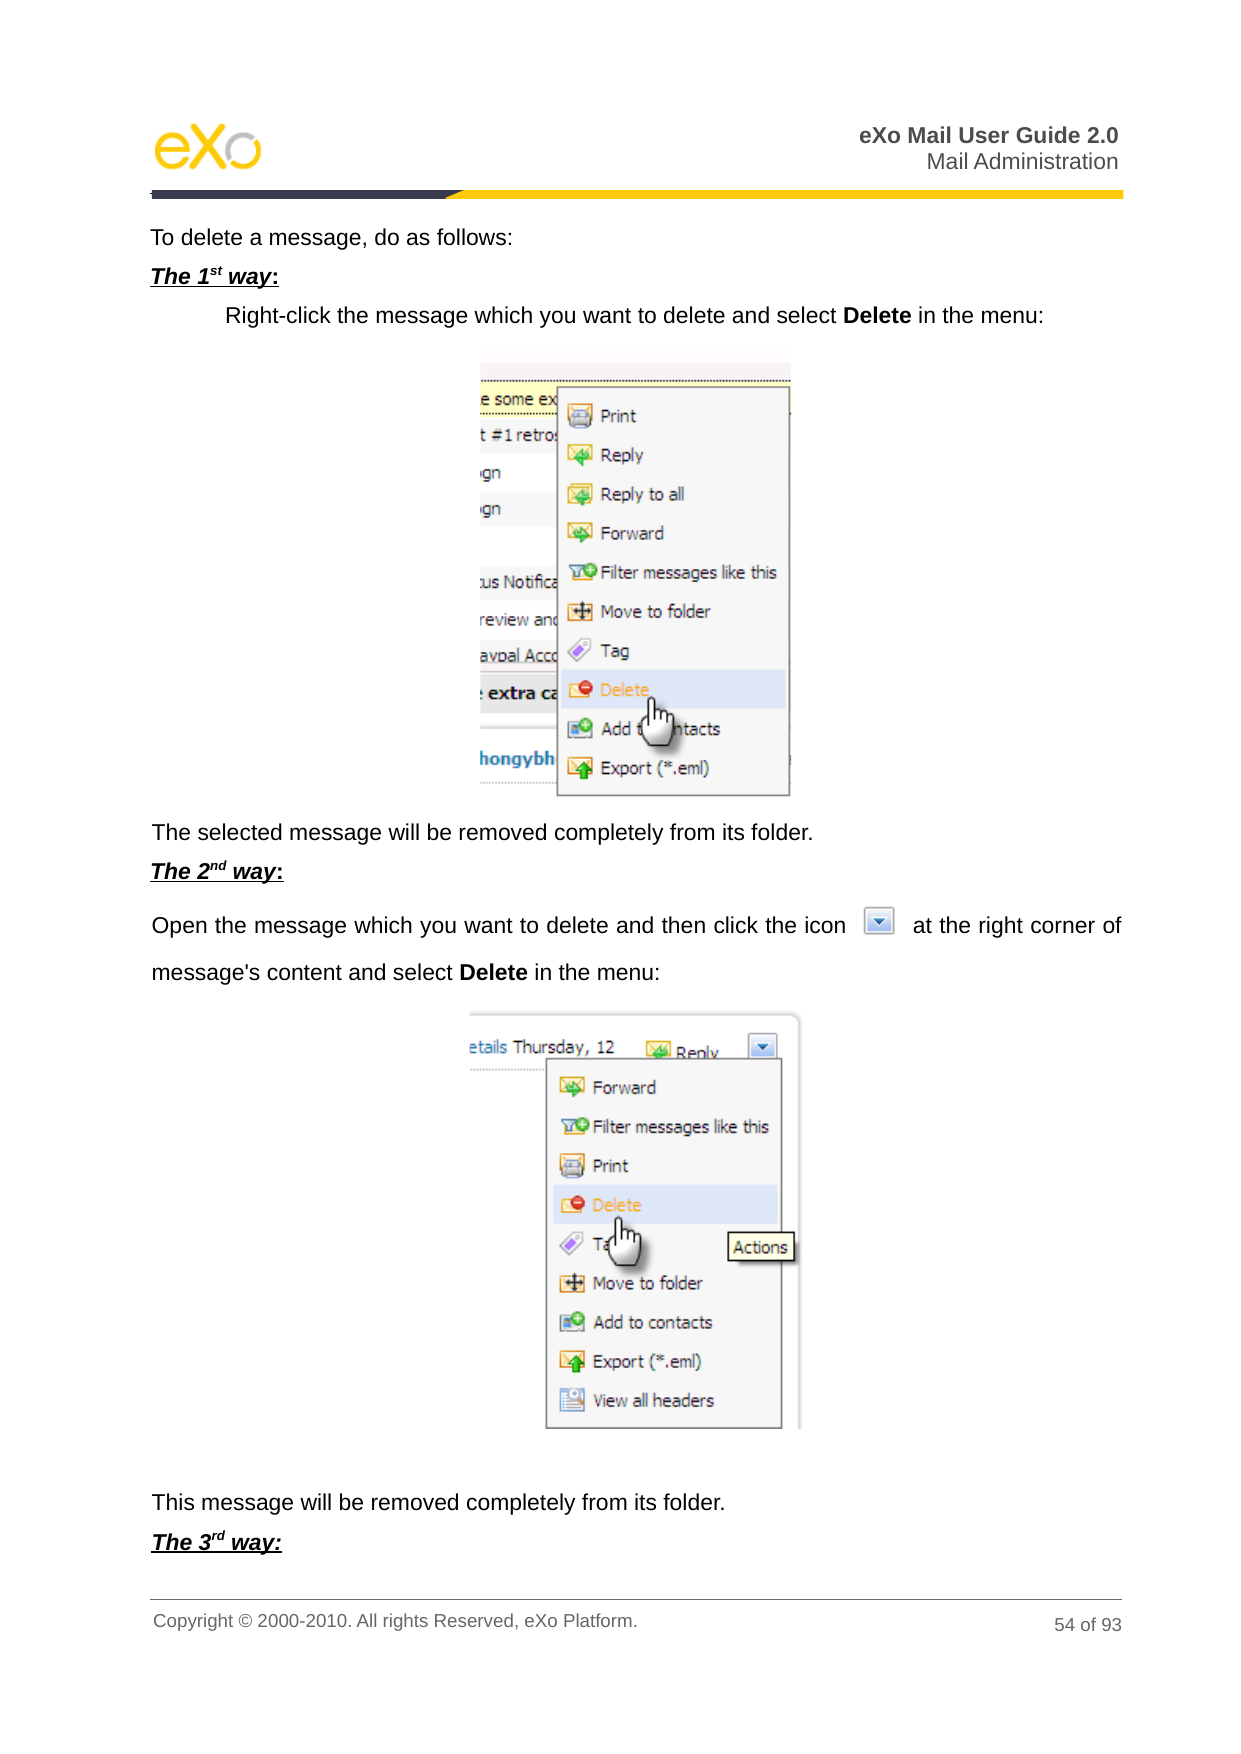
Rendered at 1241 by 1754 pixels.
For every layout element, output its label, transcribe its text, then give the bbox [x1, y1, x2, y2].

text The 2nd way: [150, 858, 1122, 884]
list The selected message will be removed completely from its folder. [114, 342, 1122, 845]
picture [469, 1005, 803, 1429]
picture [151, 190, 1124, 199]
list This message will be removed completely from its folder. [114, 1489, 1122, 1515]
picture [155, 123, 262, 170]
list The 3rd way: [114, 1528, 1122, 1555]
picture [862, 905, 898, 938]
text The 1st way: [150, 263, 1122, 289]
text To delete a message, do as follows: [150, 223, 1122, 250]
picture [480, 349, 792, 798]
list Right-click the message which you want to delete and select Delete in the menu: [187, 302, 1122, 329]
list Open the message which you want to delete and then click the icon at the right corner of message's content and select Delete in the menu: [114, 897, 1122, 985]
